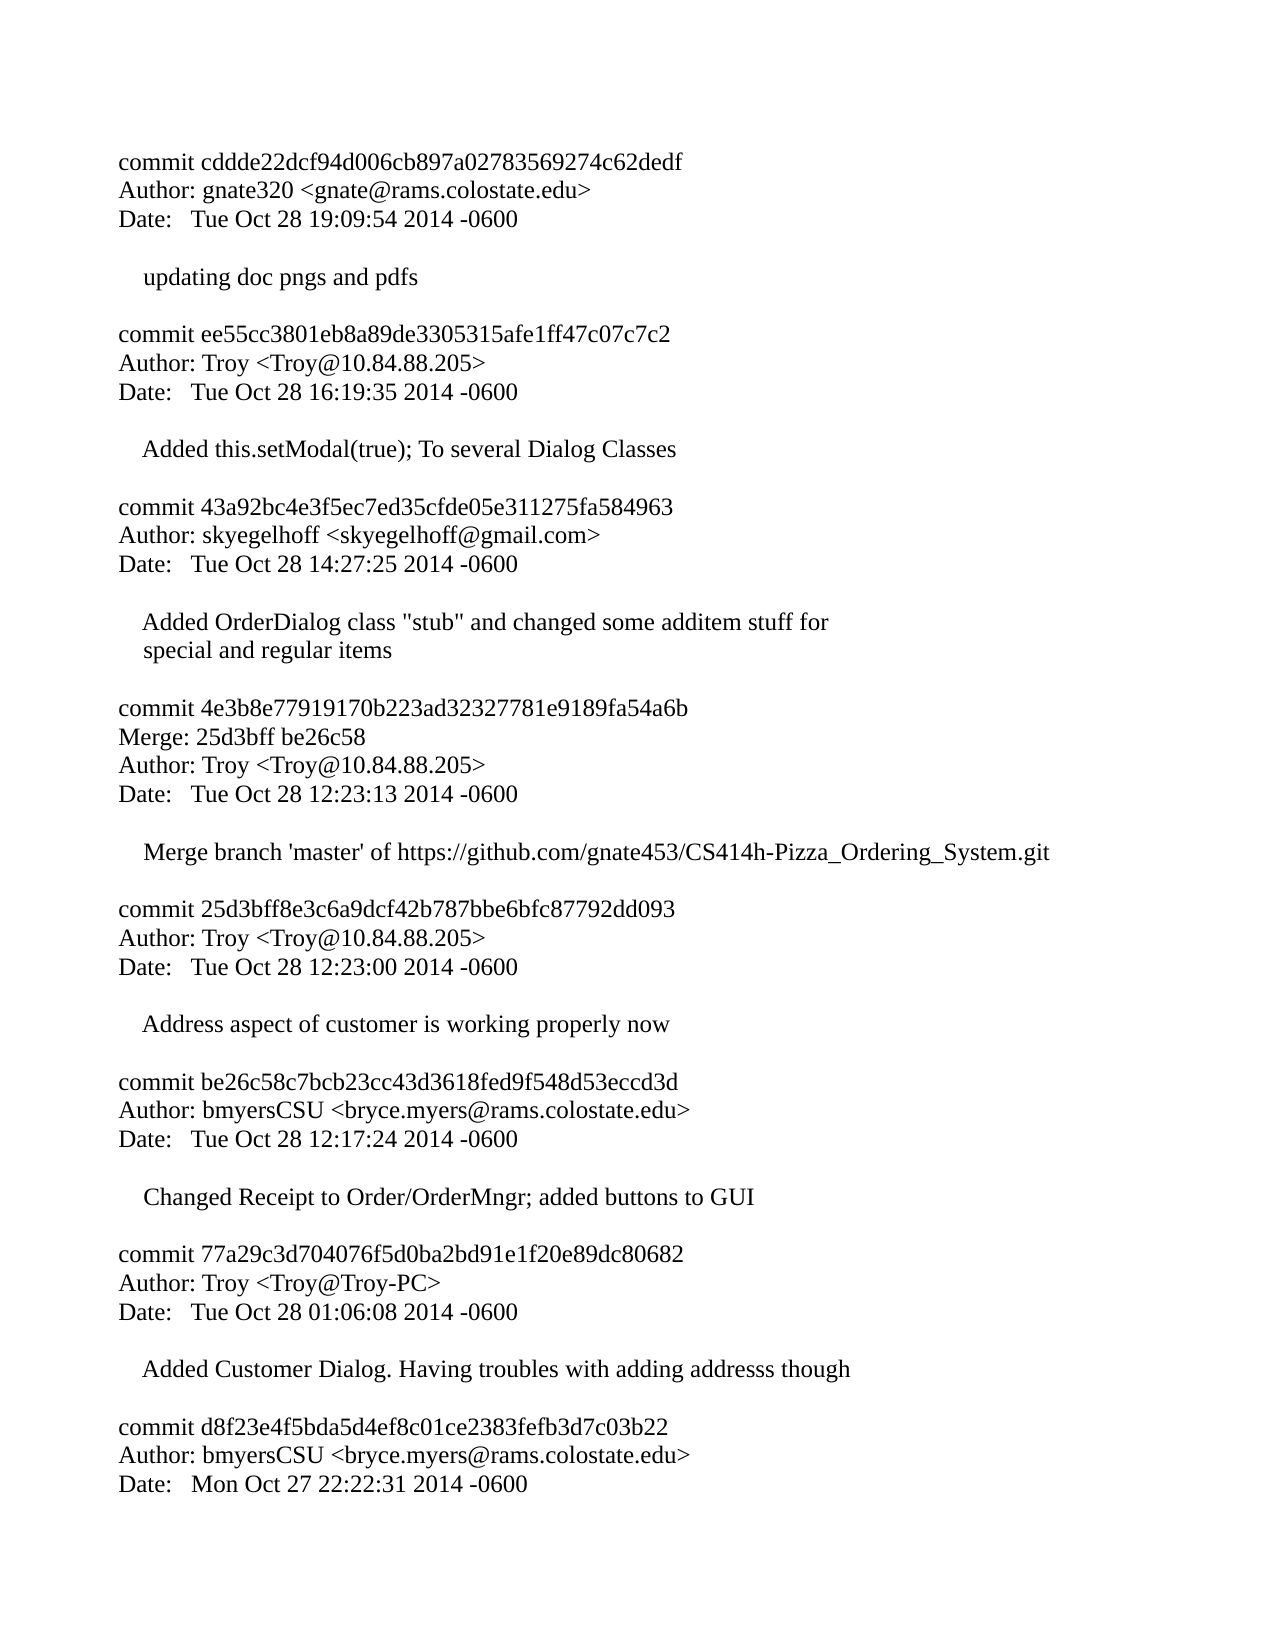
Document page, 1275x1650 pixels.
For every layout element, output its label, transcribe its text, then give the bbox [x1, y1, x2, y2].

text commit ee55cc3801eb8a89de3305315afe1ff47c07c7c2 [118, 319, 1157, 348]
text Changed Receipt to Order/OrderMngr; added buttons to GUI [118, 1182, 1157, 1211]
text Author: bmyersCSU <bryce.myers@rams.colostate.edu> [118, 1441, 1157, 1469]
text Author: Troy <Troy@10.84.88.205> [118, 751, 1157, 779]
text updating doc pngs and pdfs [118, 262, 1157, 291]
text Date: Tue Oct 28 14:27:25 2014 -0600 [118, 549, 1157, 578]
text Author: gnate320 <gnate@rams.colostate.edu> [118, 176, 1157, 204]
text special and regular items [118, 636, 1157, 664]
text Date: Tue Oct 28 01:06:08 2014 -0600 [118, 1297, 1157, 1326]
text Author: skyegelhoff <skyegelhoff@gmail.com> [118, 521, 1157, 549]
text Date: Mon Oct 27 22:22:31 2014 -0600 [118, 1469, 1157, 1498]
text Author: Troy <Troy@10.84.88.205> [118, 348, 1157, 377]
text commit d8f23e4f5bda5d4ef8c01ce2383fefb3d7c03b22 [118, 1412, 1157, 1441]
text Merge branch 'master' of https://github.com/gnate453/CS414h-Pizza_Ordering_System.git [118, 837, 1157, 866]
text Author: bmyersCSU <bryce.myers@rams.colostate.edu> [118, 1096, 1157, 1124]
text Date: Tue Oct 28 16:19:35 2014 -0600 [118, 377, 1157, 406]
text Date: Tue Oct 28 19:09:54 2014 -0600 [118, 204, 1157, 233]
text commit 43a92bc4e3f5ec7ed35cfde05e311275fa584963 [118, 492, 1157, 521]
text commit 4e3b8e77919170b223ad32327781e9189fa54a6b [118, 693, 1157, 722]
text Author: Troy <Troy@10.84.88.205> [118, 923, 1157, 952]
text Date: Tue Oct 28 12:17:24 2014 -0600 [118, 1124, 1157, 1153]
text Added OrderDialog class "stub" and changed some additem stuff for [118, 607, 1157, 636]
text Date: Tue Oct 28 12:23:00 2014 -0600 [118, 952, 1157, 981]
text Address aspect of customer is working properly now [118, 1009, 1157, 1038]
text commit 77a29c3d704076f5d0ba2bd91e1f20e89dc80682 [118, 1239, 1157, 1268]
text commit cddde22dcf94d006cb897a02783569274c62dedf [118, 147, 1157, 176]
text Added this.setModal(true); To several Dialog Classes [118, 434, 1157, 463]
text Merge: 25d3bff be26c58 [118, 722, 1157, 751]
text commit 25d3bff8e3c6a9dcf42b787bbe6bfc87792dd093 [118, 894, 1157, 923]
text commit be26c58c7bcb23cc43d3618fed9f548d53eccd3d [118, 1067, 1157, 1096]
text Date: Tue Oct 28 12:23:13 2014 -0600 [118, 779, 1157, 808]
text Added Customer Dialog. Having troubles with adding addresss though [118, 1354, 1157, 1383]
text Author: Troy <Troy@Troy-PC> [118, 1268, 1157, 1297]
